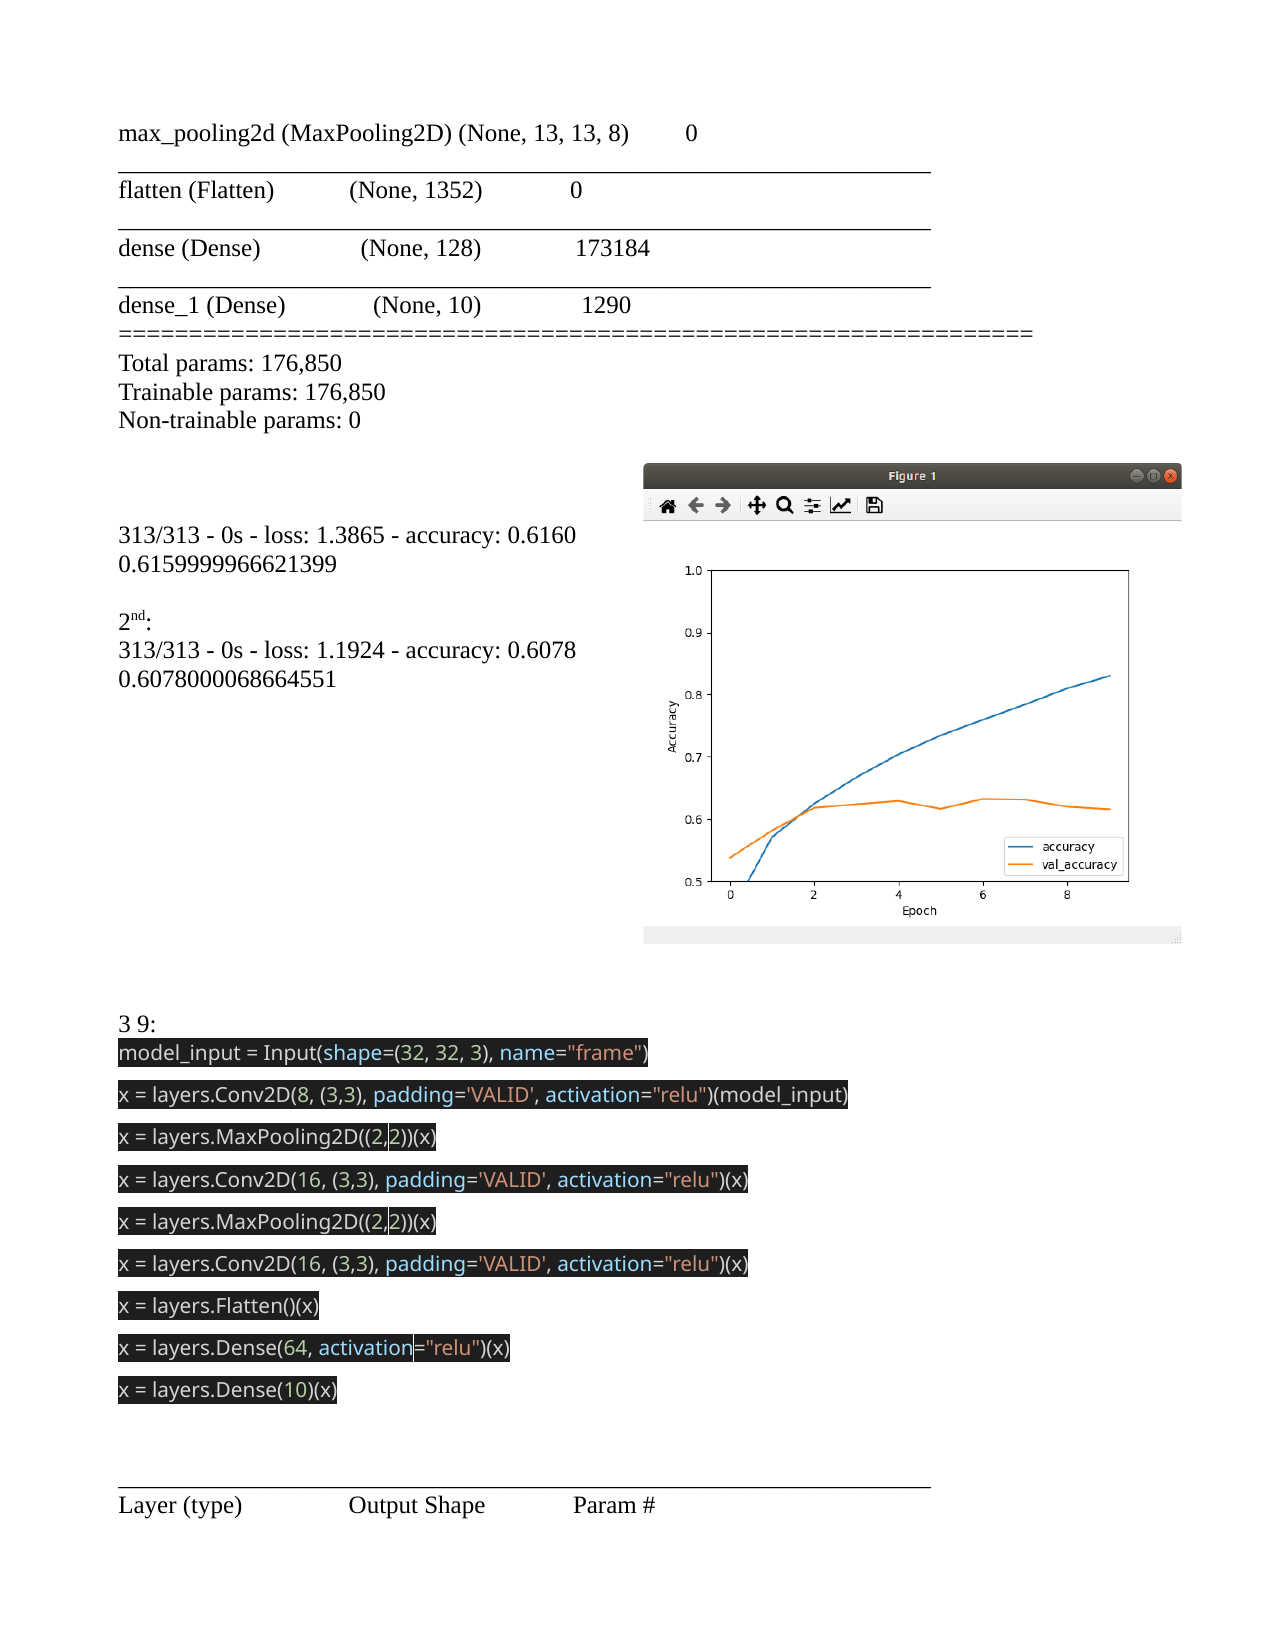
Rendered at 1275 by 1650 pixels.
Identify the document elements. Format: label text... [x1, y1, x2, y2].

text 0.6159999966621399 [118, 549, 643, 578]
text dense (Dense) (None, 128) 173184 [118, 233, 1157, 262]
text x = layers.Conv2D(8, (3,3), padding='VALID', activation="relu")(model_input) [118, 1067, 1157, 1109]
text flatten (Flatten) (None, 1352) 0 [118, 176, 1157, 204]
text x = layers.Conv2D(16, (3,3), padding='VALID', activation="relu")(x) [118, 1151, 1157, 1193]
text x = layers.MaxPooling2D((2,2))(x) [118, 1109, 1157, 1151]
text 3 9: [118, 1009, 1157, 1038]
text _________________________________________________________________ [118, 204, 1157, 233]
text max_pooling2d (MaxPooling2D) (None, 13, 13, 8) 0 [118, 118, 1157, 147]
text x = layers.Dense(10)(x) [118, 1362, 1157, 1404]
picture [643, 463, 1182, 944]
text _________________________________________________________________ [118, 1462, 1157, 1490]
text x = layers.MaxPooling2D((2,2))(x) [118, 1193, 1157, 1235]
text 2nd: [118, 607, 643, 636]
text Non-trainable params: 0 [118, 406, 1157, 434]
text 313/313 - 0s - loss: 1.3865 - accuracy: 0.6160 [118, 521, 643, 549]
text 313/313 - 0s - loss: 1.1924 - accuracy: 0.6078 [118, 636, 643, 664]
text _________________________________________________________________ [118, 147, 1157, 176]
text model_input = Input(shape=(32, 32, 3), name="frame") [118, 1038, 1157, 1067]
text dense_1 (Dense) (None, 10) 1290 [118, 291, 1157, 319]
text x = layers.Dense(64, activation="relu")(x) [118, 1320, 1157, 1362]
text Total params: 176,850 [118, 348, 1157, 377]
text x = layers.Flatten()(x) [118, 1277, 1157, 1320]
text Layer (type) Output Shape Param # [118, 1490, 1157, 1519]
text 0.6078000068664551 [118, 664, 643, 693]
text x = layers.Conv2D(16, (3,3), padding='VALID', activation="relu")(x) [118, 1235, 1157, 1277]
text Trainable params: 176,850 [118, 377, 1157, 406]
text _________________________________________________________________ [118, 262, 1157, 291]
text ================================================================= [118, 319, 1157, 348]
